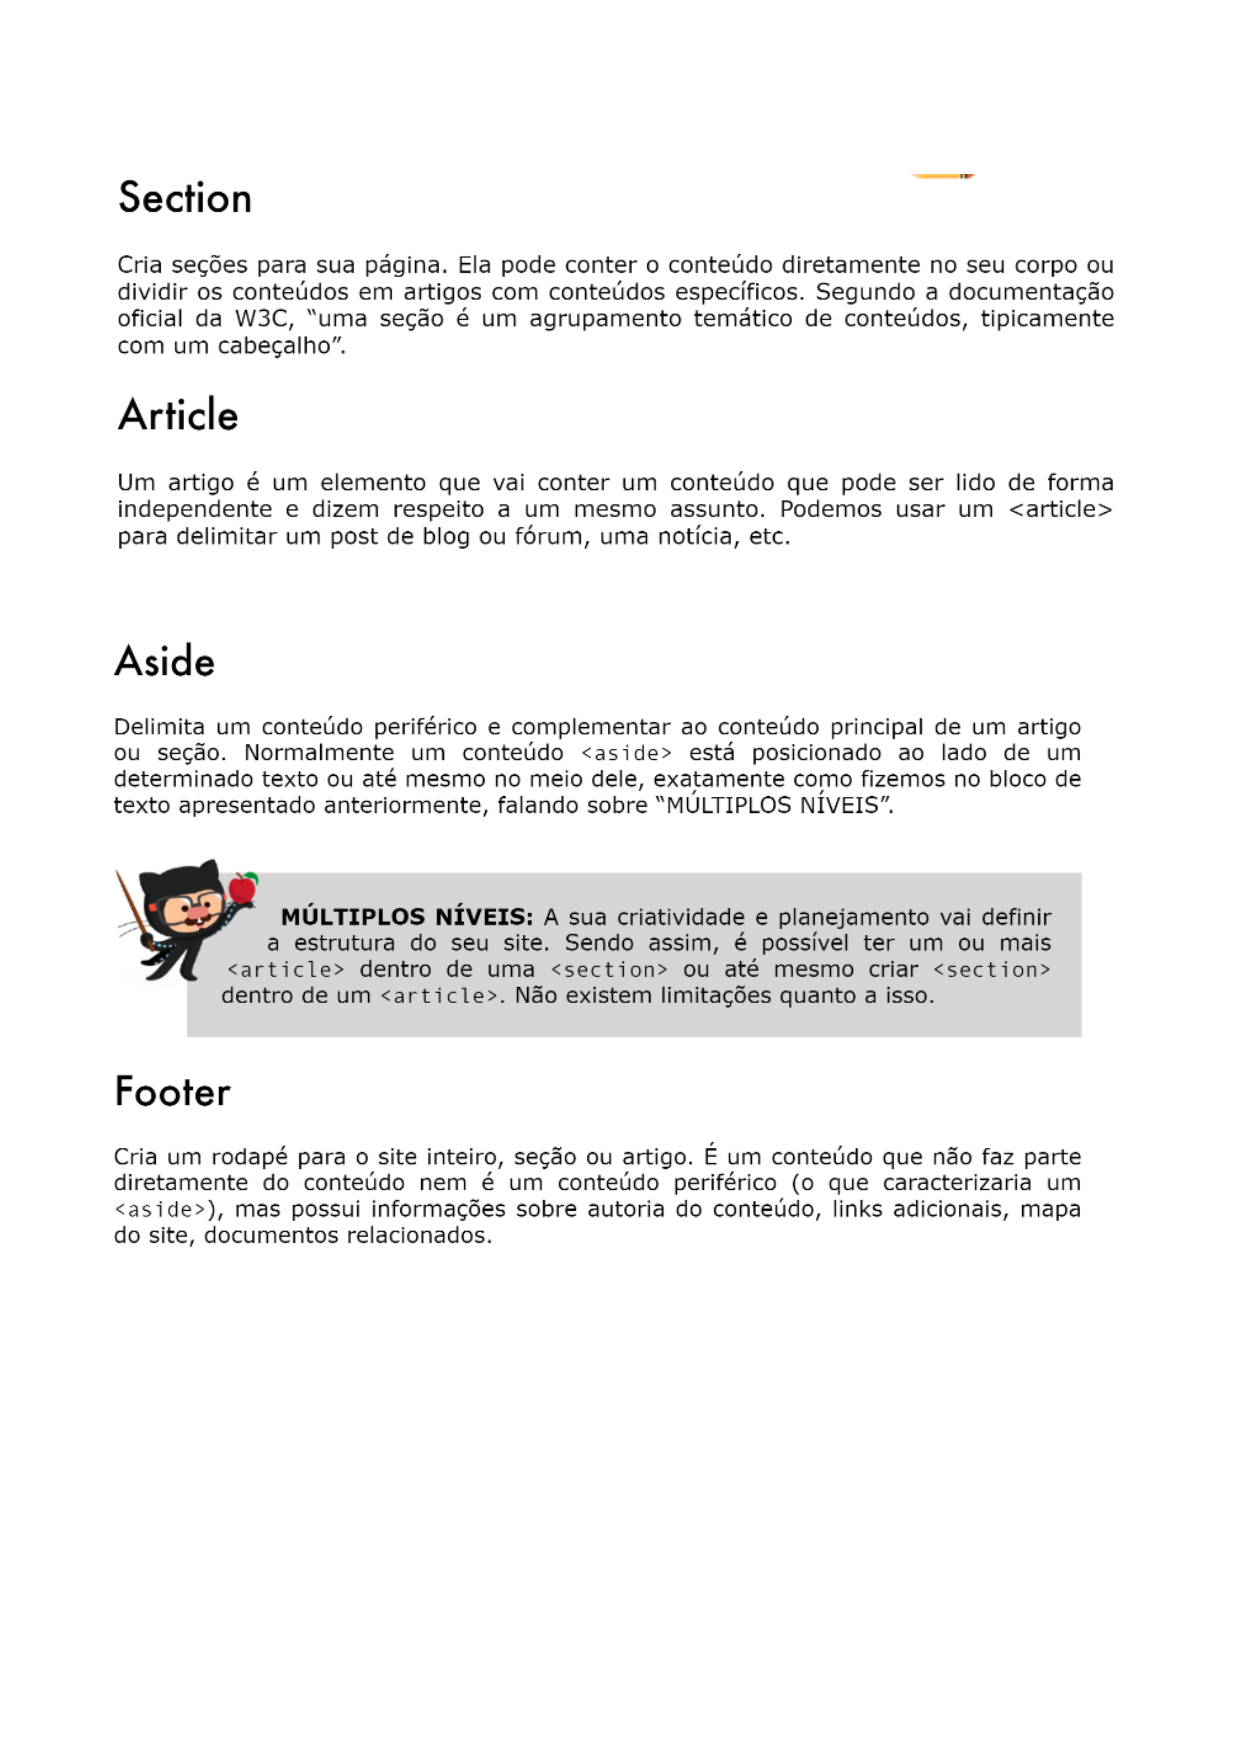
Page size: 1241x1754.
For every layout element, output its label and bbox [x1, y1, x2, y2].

picture [86, 626, 1091, 1253]
picture [118, 174, 1123, 559]
